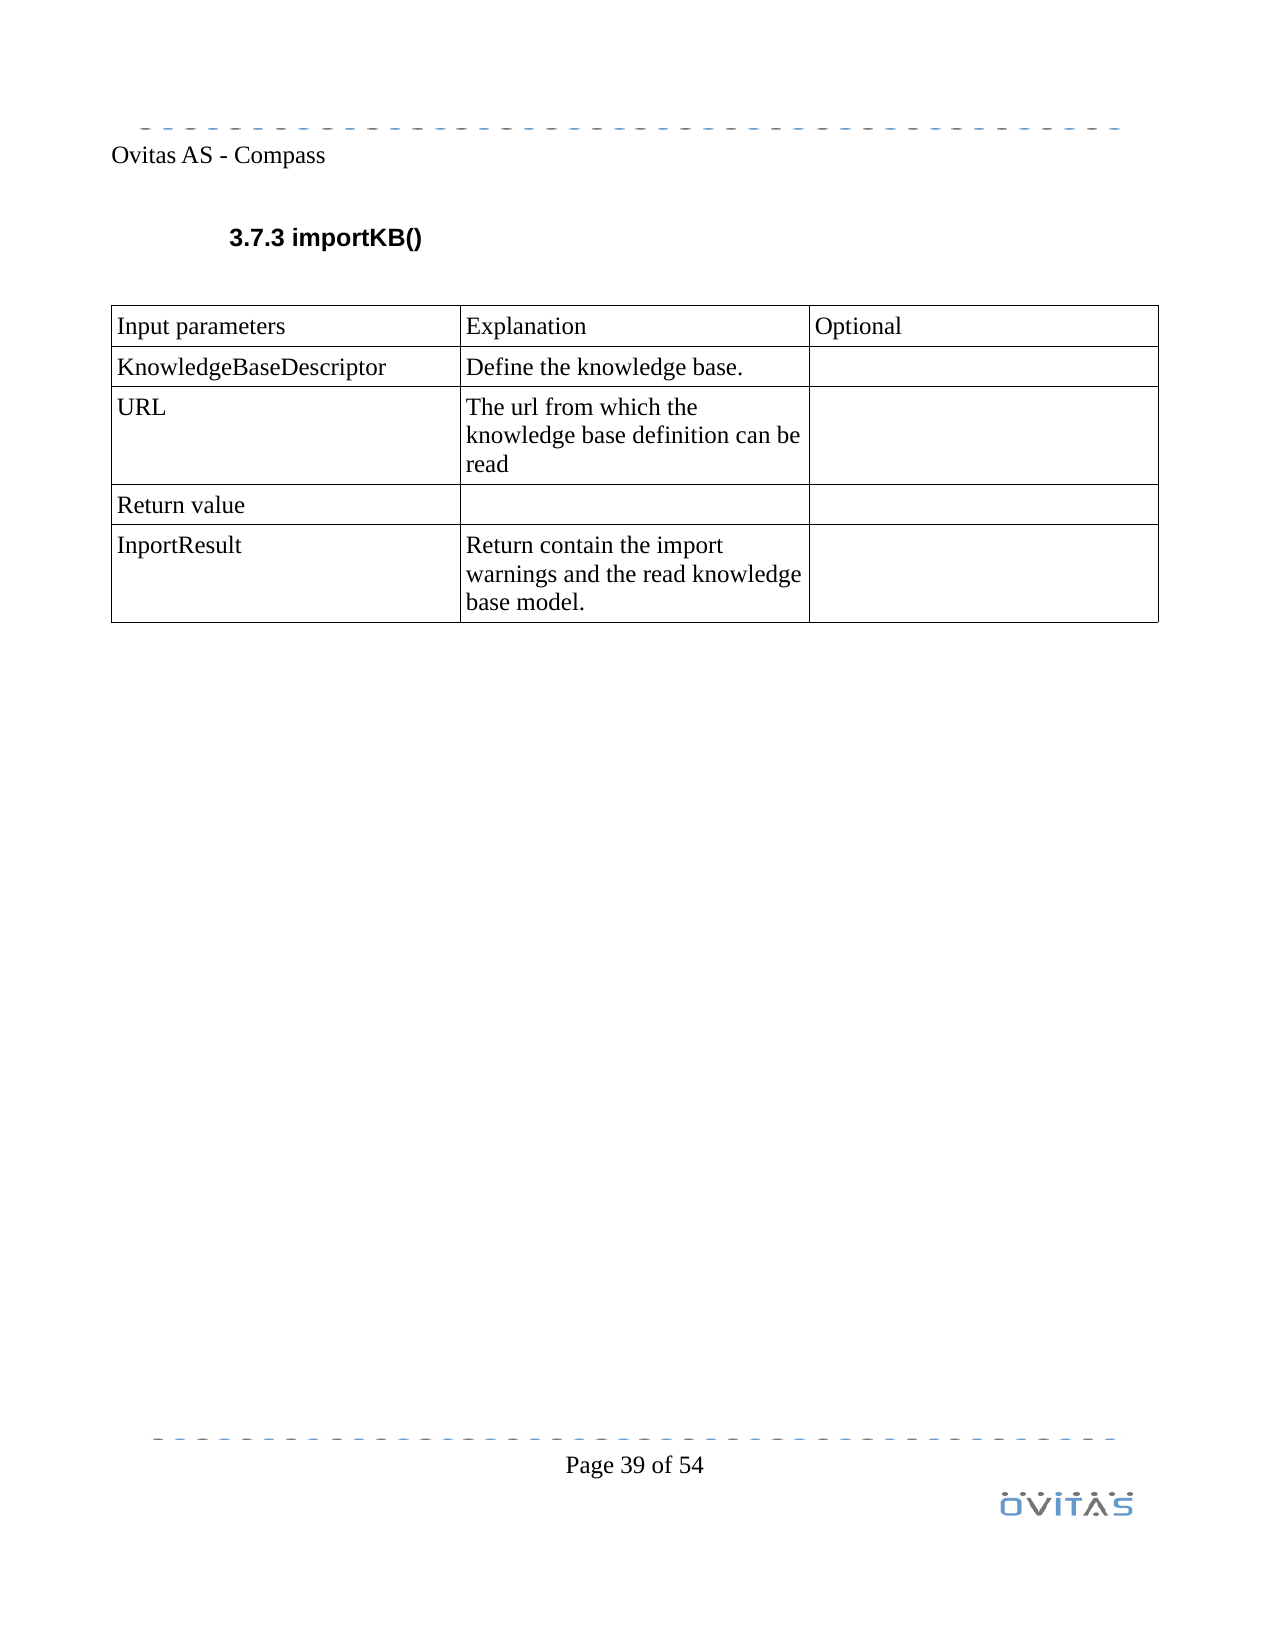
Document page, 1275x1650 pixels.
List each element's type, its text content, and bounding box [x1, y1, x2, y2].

table_cell [810, 485, 1158, 524]
table_cell Return value [112, 485, 460, 524]
table_header Explanation [461, 306, 809, 346]
table_cell Return contain the import warnings and the read knowledge base model. [461, 525, 809, 622]
table_cell Define the knowledge base. [461, 347, 809, 386]
subtitle 3.7.3 importKB() [229, 223, 1158, 252]
table_cell [810, 387, 1158, 484]
picture [127, 127, 1134, 131]
table_cell KnowledgeBaseDescriptor [112, 347, 460, 386]
table_header Optional [810, 306, 1158, 346]
table_cell [810, 347, 1158, 386]
table_cell The url from which the knowledge base definition can be read [461, 387, 809, 484]
table_cell [810, 525, 1158, 622]
table_cell InportResult [112, 525, 460, 622]
table_cell URL [112, 387, 460, 484]
table_header Input parameters [112, 306, 460, 346]
table_cell [461, 485, 809, 524]
